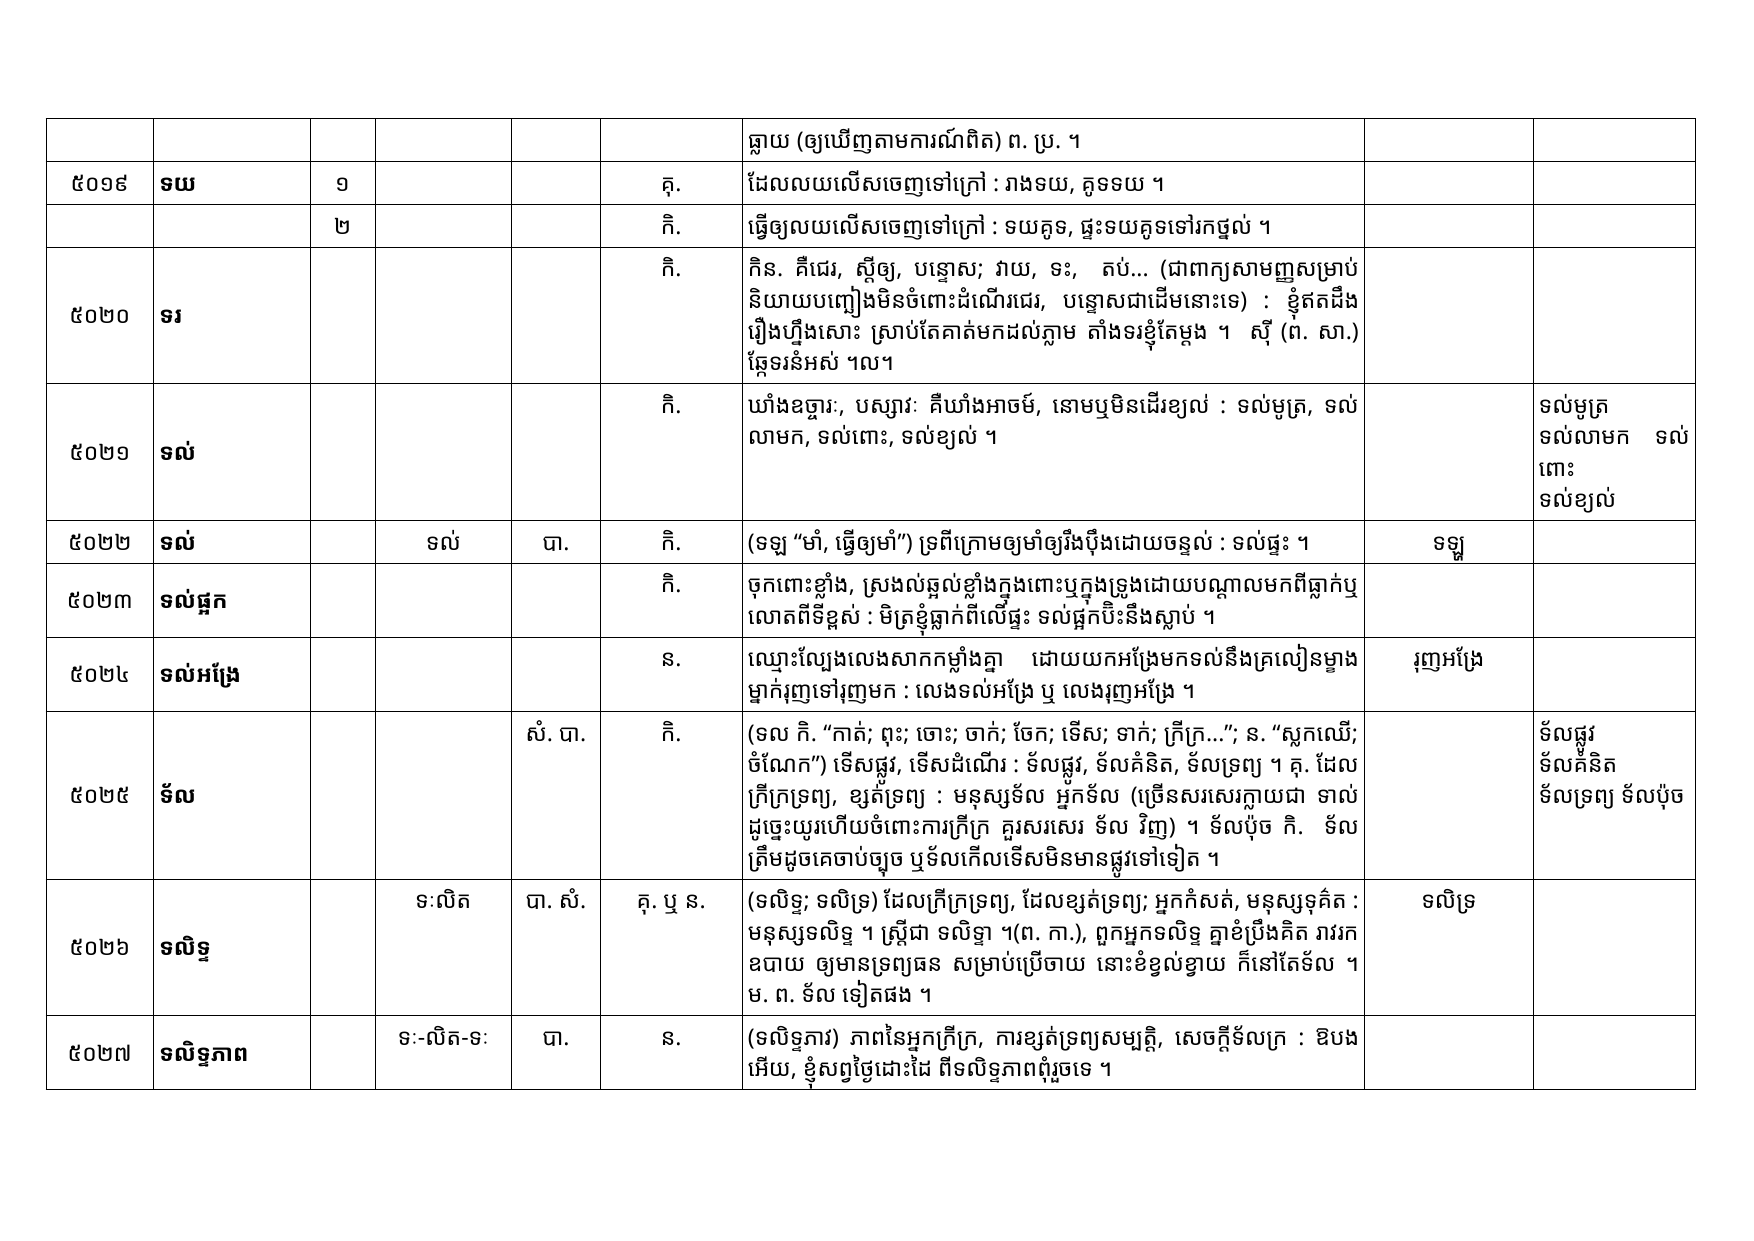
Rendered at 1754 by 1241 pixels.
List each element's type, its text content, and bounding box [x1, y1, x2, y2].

table_cell ទលិទ្ទ​ភាព [154, 1016, 310, 1089]
table_cell [154, 205, 310, 247]
table_cell ដែល​លយ​លើស​ចេញ​ទៅ​ក្រៅ : រាង​ទយ, គូទ​ទយ ។ [743, 162, 1364, 204]
table_cell [1534, 638, 1695, 711]
table_cell [311, 119, 375, 161]
table_cell ៥០២១ [47, 384, 153, 520]
table_cell គុ. ឬ ន. [601, 880, 742, 1015]
table_cell [376, 205, 511, 247]
table_cell [512, 564, 600, 637]
table_cell ទ័ល [154, 712, 310, 878]
table_cell [512, 162, 600, 204]
table_cell ឈ្មោះ​ល្បែង​លេង​សាក​កម្លាំង​គ្នា ដោយ​យក​អង្រែ​មក​ទល់​នឹង​គ្រលៀន​ម្ខាង​ម្នាក់​រុញ​ទៅ​រុញ​មក : លេង​ទល់​អង្រែ ឬ លេង​រុញ​អង្រែ ។ [743, 638, 1364, 711]
table_cell [311, 564, 375, 637]
table_cell [376, 119, 511, 161]
table_cell ទល់​ផ្អក [154, 564, 310, 637]
table_cell កិ. [601, 384, 742, 520]
table_cell [311, 712, 375, 878]
table_cell [376, 162, 511, 204]
table_cell [512, 638, 600, 711]
table_cell ២ [311, 205, 375, 247]
table_cell [1365, 712, 1533, 878]
table_cell [311, 521, 375, 562]
table_cell [1534, 248, 1695, 383]
table_cell ធ្វើ​ឲ្យ​លយ​លើស​ចេញ​ទៅ​ក្រៅ : ទយ​គូទ, ផ្ទះ​ទយ​គូទ​ទៅ​រក​ថ្នល់ ។ [743, 205, 1364, 247]
table_cell បា. [512, 1016, 600, 1089]
table_cell ទៈលិត [376, 880, 511, 1015]
table_cell ៥០២៦ [47, 880, 153, 1015]
table_cell [512, 248, 600, 383]
table_cell ១ [311, 162, 375, 204]
table_cell [512, 205, 600, 247]
table_cell (ទល កិ. “កាត់; ពុះ; ចោះ; ចាក់; ចែក; ទើស; ទាក់; ក្រីក្រ...”; ន. “ស្លក​ឈើ; ចំណែក”) ទើស​ផ្លូវ, ទើស​ដំណើរ : ទ័ល​ផ្លូវ, ទ័ល​គំនិត, ទ័ល​ទ្រព្យ ។ គុ. ដែល​ក្រីក្រ​ទ្រព្យ, ខ្សត់​ទ្រព្យ : មនុស្ស​ទ័ល អ្នក​ទ័ល (ច្រើន​សរសេរ​ក្លាយ​ជា ទាល់ ដូច្នេះ​យូរ​ហើយ​ចំពោះ​ការ​ក្រីក្រ គួរ​សរសេរ ទ័ល វិញ) ។ ទ័ល​ប៉ុច កិ. ទ័ល​ត្រឹម​ដូច​គេ​ចាប់​ច្បុច ឬ​ទ័ល​កើល​ទើស​មិន​មាន​ផ្លូវ​ទៅ​ទៀត ។ [743, 712, 1364, 878]
table_cell [376, 384, 511, 520]
table_cell [1365, 248, 1533, 383]
table_cell [1365, 564, 1533, 637]
table_cell (ទលិទ្ទ​ភាវ) ភាព​នៃ​អ្នក​ក្រីក្រ, ការ​ខ្សត់​ទ្រព្យ​សម្បត្តិ, សេចក្ដី​ទ័ល​ក្រ : ឱ​បង​អើយ, ខ្ញុំ​សព្វ​ថ្ងៃ​ដោះ​ដៃ ពី​ទលិទ្ទភាព​ពុំ​រួច​ទេ ។ [743, 1016, 1364, 1089]
table_cell ៥០២៤ [47, 638, 153, 711]
table_cell ទល់ [154, 521, 310, 562]
table_cell គុ. [601, 162, 742, 204]
table_cell ៥០២៧ [47, 1016, 153, 1089]
table_cell [1534, 880, 1695, 1015]
table_cell សំ. បា. [512, 712, 600, 878]
table_cell កិន. គឺ​ជេរ, ស្ដី​ឲ្យ, បន្ទោស; វាយ, ទះ, តប់... (ជា​ពាក្យ​សាមញ្ញ​សម្រាប់​និយាយ​បញ្ឆៀង​មិន​ចំពោះ​ដំណើរ​ជេរ, បន្ទោស​ជាដើម​នោះ​ទេ) : ខ្ញុំ​ឥត​ដឹង​រឿង​ហ្នឹង​សោះ ស្រាប់​តែ​គាត់​មក​ដល់​ភ្លាម តាំង​ទរ​ខ្ញុំ​តែ​ម្ដង ។ ស៊ី (ព. សា.) ឆ្កែ​ទរ​នំ​អស់ ។ល។ [743, 248, 1364, 383]
table_cell កិ. [601, 248, 742, 383]
table_cell ទ័ល​ផ្លូវ ទ័ល​គំនិត ទ័ល​ទ្រព្យ ទ័លប៉ុច [1534, 712, 1695, 878]
table_cell ៥០២០ [47, 248, 153, 383]
table_cell ទយ [154, 162, 310, 204]
table_cell [1365, 162, 1533, 204]
table_cell [1365, 119, 1533, 161]
table_cell កិ. [601, 205, 742, 247]
table_cell ទល់​អង្រែ [154, 638, 310, 711]
table_cell ៥០២៥ [47, 712, 153, 878]
table_cell [311, 248, 375, 383]
table_cell ឃាំង​ឧច្ចារៈ, បស្សាវៈ គឺ​ឃាំង​អាចម៍, នោម​ឬ​មិន​ដើរ​ខ្យល់ : ទល់​មូត្រ, ទល់​លាមក, ទល់​ពោះ, ទល់​ខ្យល់ ។ [743, 384, 1364, 520]
table_cell (ទឡ “មាំ, ធ្វើ​ឲ្យ​មាំ”) ទ្រ​ពី​ក្រោម​ឲ្យ​មាំ​ឲ្យ​រឹងប៉ឹង​ដោយ​ចន្ទល់ : ទល់​ផ្ទះ ។ [743, 521, 1364, 562]
table_cell [311, 1016, 375, 1089]
table_cell [1534, 205, 1695, 247]
table_cell ៥០២៣ [47, 564, 153, 637]
table_cell [376, 564, 511, 637]
table_cell [47, 119, 153, 161]
table_cell ន. [601, 1016, 742, 1089]
table_cell [1365, 205, 1533, 247]
table_cell [1534, 1016, 1695, 1089]
table_cell ៥០១៩ [47, 162, 153, 204]
table_cell [311, 384, 375, 520]
table_cell ធ្លាយ (ឲ្យ​ឃើញ​តាម​ការណ៍​ពិត) ព. ប្រ. ។ [743, 119, 1364, 161]
table_cell ទលិទ្ទ [154, 880, 310, 1015]
table_cell [376, 712, 511, 878]
table_cell ទៈ-លិត-ទៈ [376, 1016, 511, 1089]
table_cell [1365, 384, 1533, 520]
table_cell [1365, 1016, 1533, 1089]
table_cell [1534, 564, 1695, 637]
table_cell [376, 638, 511, 711]
table_cell កិ. [601, 712, 742, 878]
table_cell [1534, 162, 1695, 204]
table_cell [512, 384, 600, 520]
table_cell [47, 205, 153, 247]
table_cell បា. [512, 521, 600, 562]
table_cell [376, 248, 511, 383]
table_cell រុញ​អង្រែ [1365, 638, 1533, 711]
table_cell ន. [601, 638, 742, 711]
table_cell ទល់ [376, 521, 511, 562]
table_cell ទល់ [154, 384, 310, 520]
table_cell [601, 119, 742, 161]
table_cell [1534, 521, 1695, 562]
table_cell បា. សំ. [512, 880, 600, 1015]
table_cell [154, 119, 310, 161]
table_cell (ទលិទ្ទ; ទលិទ្រ) ដែល​ក្រីក្រ​ទ្រព្យ, ដែល​ខ្សត់​ទ្រព្យ; អ្នក​កំសត់, មនុស្ស​ទុគ៌ត : មនុស្ស​ទលិទ្ទ ។ ស្ត្រី​ជា ទលិទ្ទា ។(ព. កា.), ពួក​អ្នក​ទលិទ្ទ គ្នា​ខំ​ប្រឹង​គិត រាវ​រក​ឧបាយ ឲ្យ​មាន​ទ្រព្យ​ធន សម្រាប់​ប្រើ​ចាយ នោះ​ខំ​ខ្វល់ខ្វាយ ក៏​នៅ​តែ​ទ័ល ។ ម. ព. ទ័ល ទៀត​ផង ។ [743, 880, 1364, 1015]
table_cell ទរ [154, 248, 310, 383]
table_cell ៥០២២ [47, 521, 153, 562]
table_cell ទឡ្ហ [1365, 521, 1533, 562]
table_cell [311, 638, 375, 711]
table_cell ទល់​មូត្រ ទល់​លាមក ទល់​ពោះ ទល់​ខ្យល់ [1534, 384, 1695, 520]
table_cell កិ. [601, 521, 742, 562]
table_cell ទលិទ្រ [1365, 880, 1533, 1015]
table_cell កិ. [601, 564, 742, 637]
table_cell [512, 119, 600, 161]
table_cell [1534, 119, 1695, 161]
table_cell ចុក​ពោះ​ខ្លាំង, ស្រងល់​ឆ្អល់​ខ្លាំង​ក្នុង​ពោះ​ឬ​ក្នុង​ទ្រូង​ដោយ​បណ្ដាល​មក​ពី​ធ្លាក់​ឬ​លោត​ពី​ទី​ខ្ពស់ : មិត្រ​ខ្ញុំ​ធ្លាក់​ពី​លើ​ផ្ទះ ទល់​ផ្អក​ប៊ិះ​នឹង​ស្លាប់ ។ [743, 564, 1364, 637]
table_cell [311, 880, 375, 1015]
